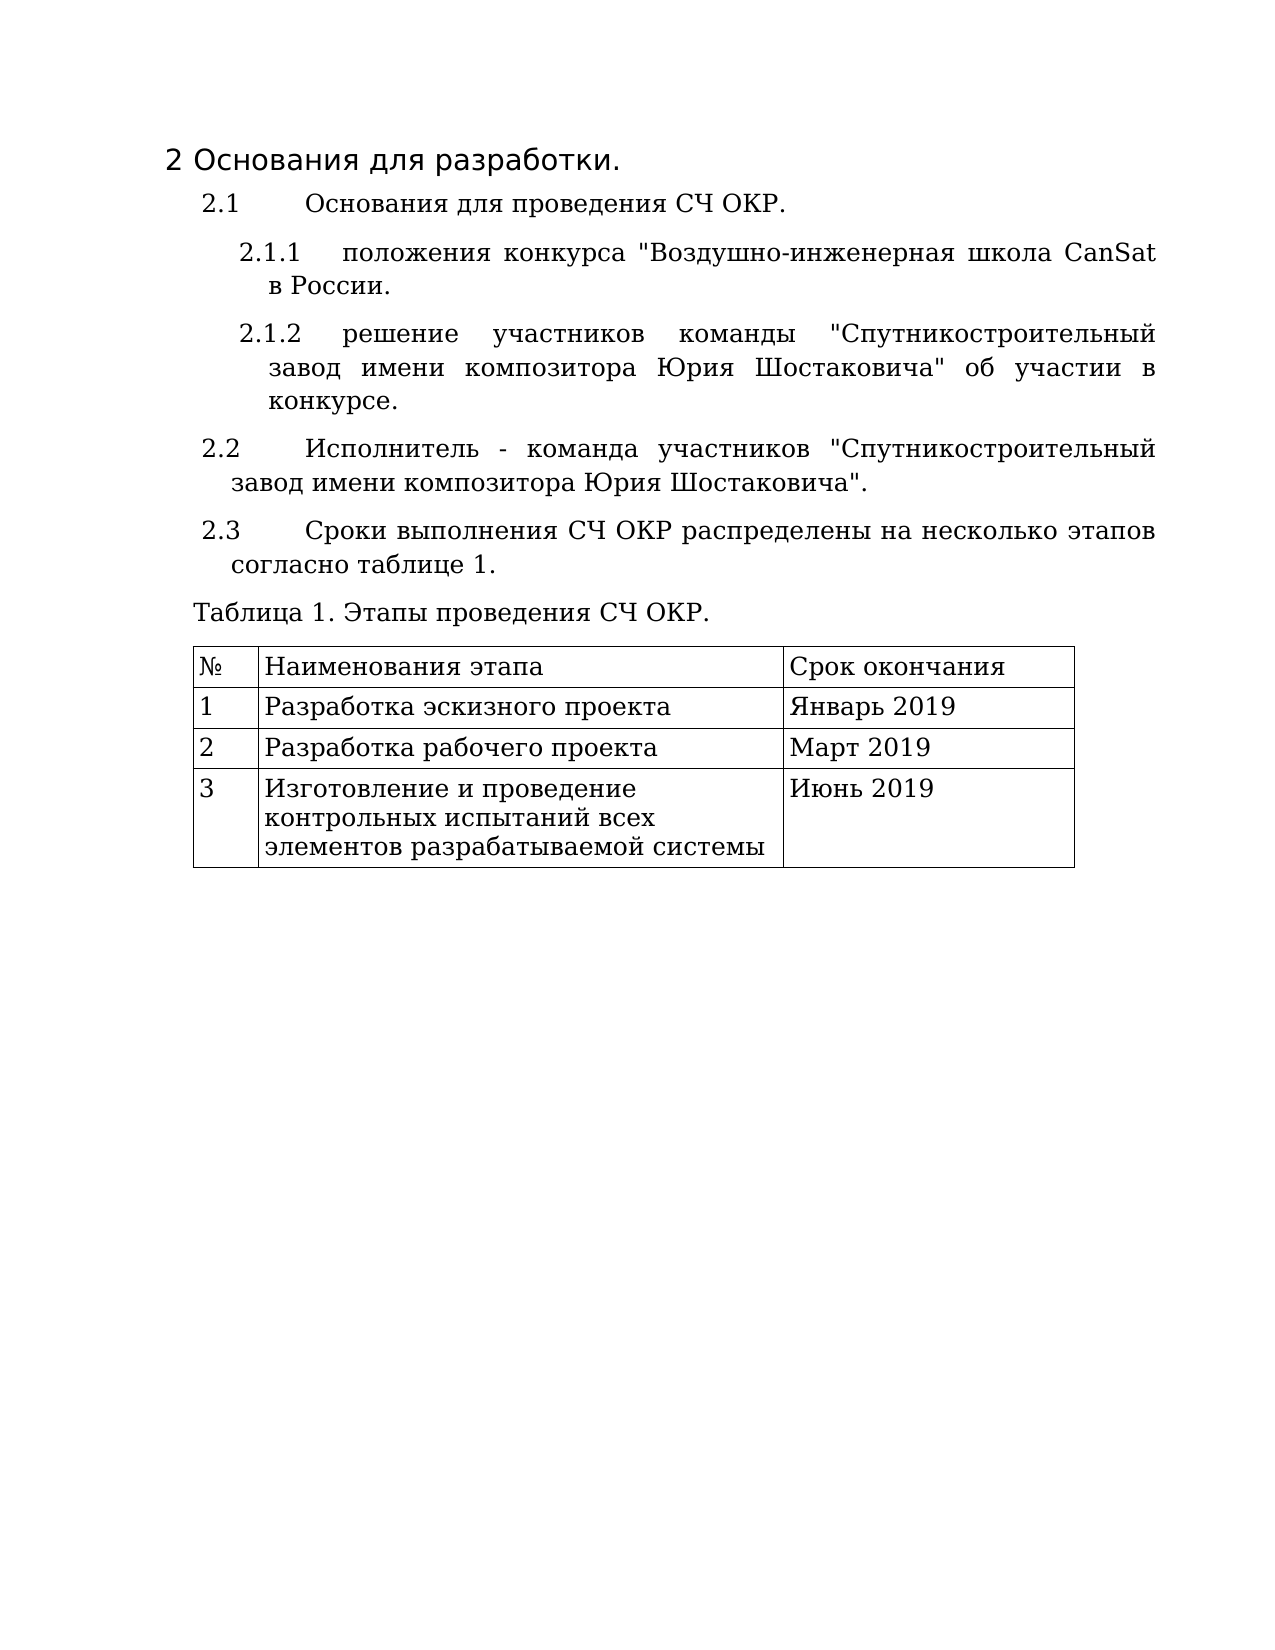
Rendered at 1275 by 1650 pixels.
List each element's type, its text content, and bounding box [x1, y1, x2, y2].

table_cell 3 [194, 769, 258, 867]
list Основания для проведения СЧ ОКР. [193, 189, 1157, 219]
list Таблица 1. Этапы проведения СЧ ОКР. [156, 598, 1157, 627]
table_cell Разработка эскизного проекта [259, 688, 783, 727]
table_header Наименования этапа [259, 647, 783, 687]
table_header № [194, 647, 258, 687]
list решение участников команды "Спутникостроительный завод имени композитора Юрия Шостаковича" об участии в конкурсе. [231, 319, 1157, 416]
table_cell Июнь 2019 [784, 769, 1074, 867]
table_cell Январь 2019 [784, 688, 1074, 727]
table_cell 1 [194, 688, 258, 727]
table_cell 2 [194, 729, 258, 768]
list Исполнитель - команда участников "Спутникостроительный завод имени композитора Юрия Шостаковича". [193, 434, 1157, 497]
table_cell Изготовление и проведение контрольных испытаний всех элементов разрабатываемой системы [259, 769, 783, 867]
subtitle Основания для разработки. [156, 143, 1157, 177]
list положения конкурса "Воздушно-инженерная школа CanSat в России. [231, 238, 1157, 300]
list Сроки выполнения СЧ ОКР распределены на несколько этапов согласно таблице 1. [193, 516, 1157, 579]
table_header Срок окончания [784, 647, 1074, 687]
table_cell Разработка рабочего проекта [259, 729, 783, 768]
table_cell Март 2019 [784, 729, 1074, 768]
